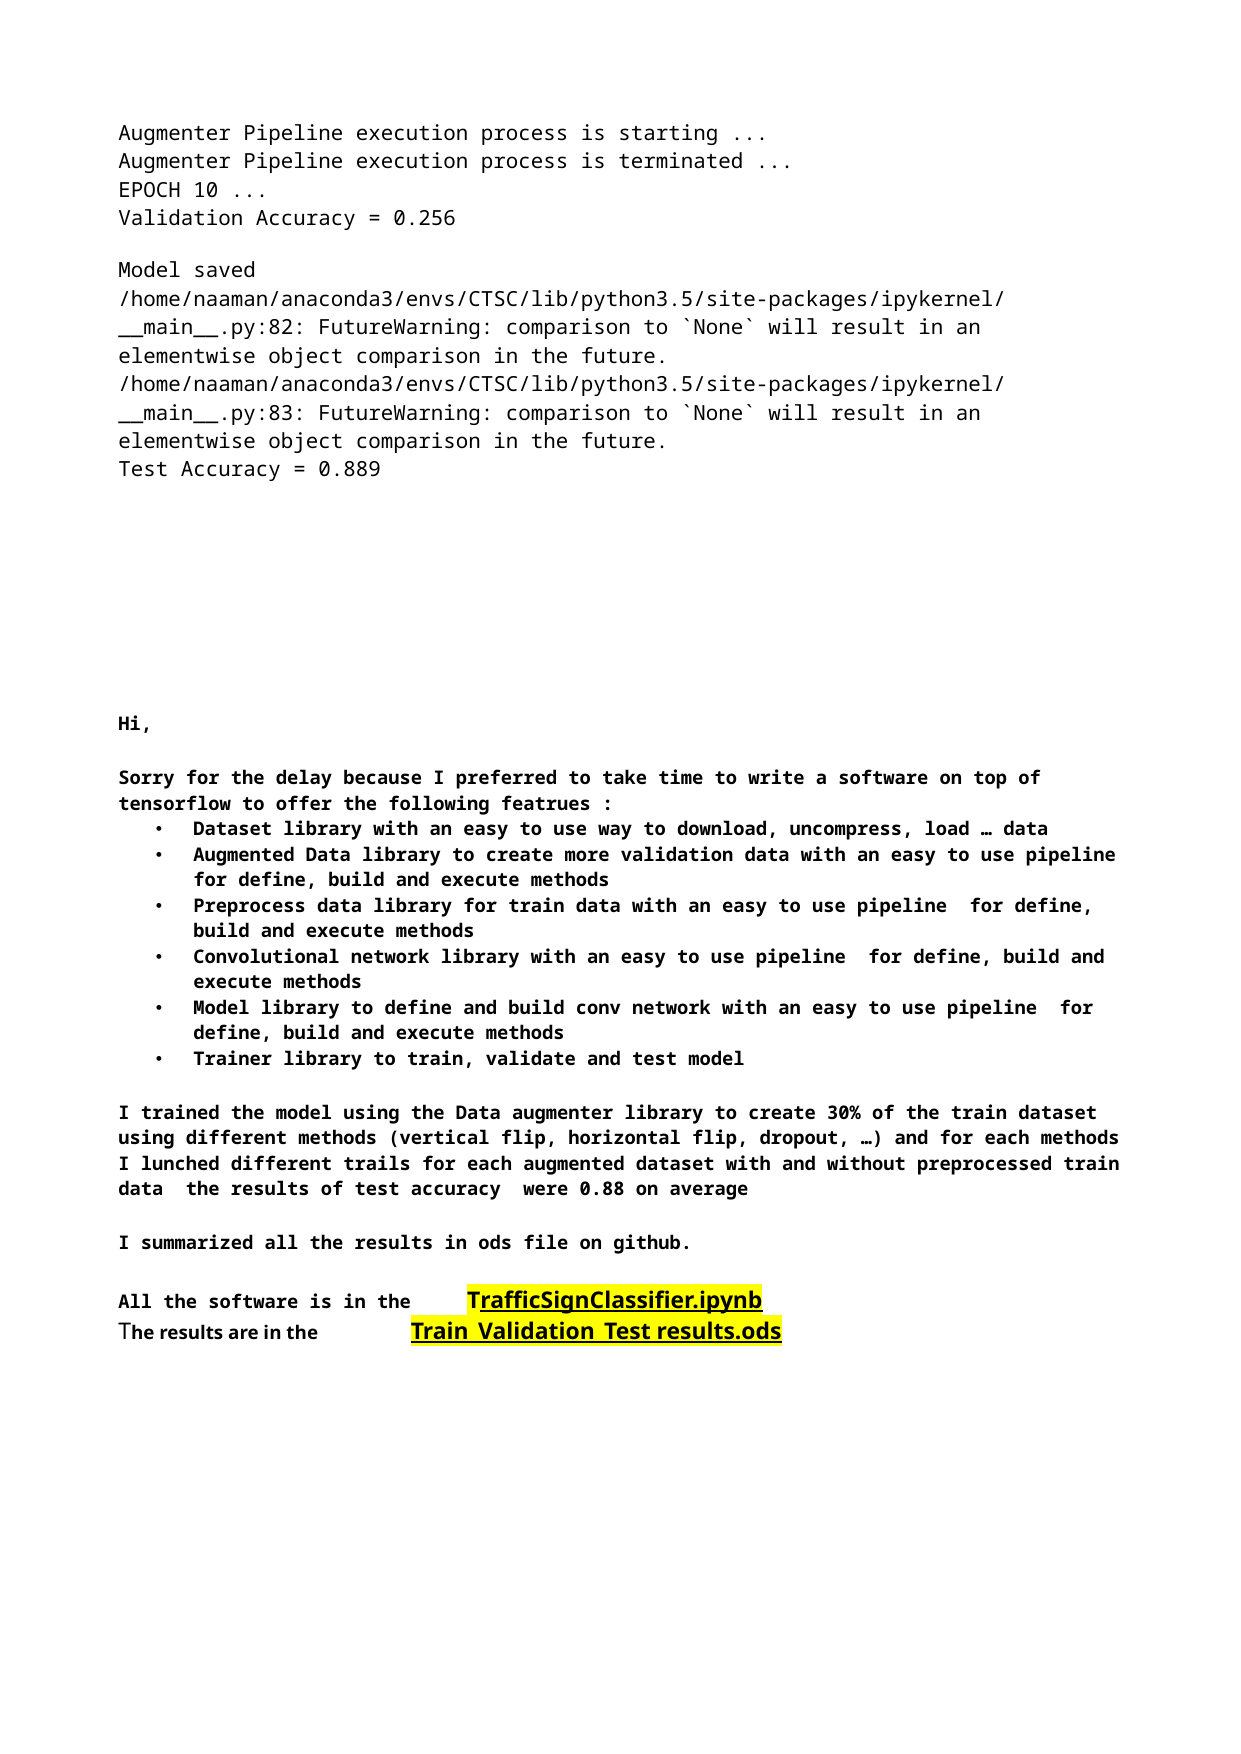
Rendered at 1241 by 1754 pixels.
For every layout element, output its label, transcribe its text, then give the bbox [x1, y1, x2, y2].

list Augmented Data library to create more validation data with an easy to use pipeline for define, build and execute methods [156, 841, 1122, 892]
text /home/naaman/anaconda3/envs/CTSC/lib/python3.5/site-packages/ipykernel/__main__.py:83: FutureWarning: comparison to `None` will result in an elementwise object comparison in the future. [118, 369, 1122, 454]
list Convolutional network library with an easy to use pipeline for define, build and execute methods [156, 943, 1122, 994]
text Augmenter Pipeline execution process is terminated ... [118, 147, 1122, 175]
text Augmenter Pipeline execution process is starting ... [118, 118, 1122, 147]
text All the software is in the TrafficSignClassifier.ipynb [118, 1284, 1122, 1315]
text I summarized all the results in ods file on github. [118, 1230, 1122, 1255]
list Dataset library with an easy to use way to download, uncompress, load … data [156, 816, 1122, 841]
text Test Accuracy = 0.889 [118, 454, 1122, 483]
text /home/naaman/anaconda3/envs/CTSC/lib/python3.5/site-packages/ipykernel/__main__.py:82: FutureWarning: comparison to `None` will result in an elementwise object comparison in the future. [118, 284, 1122, 369]
text EPOCH 10 ... [118, 175, 1122, 203]
text I trained the model using the Data augmenter library to create 30% of the train dataset using different methods (vertical flip, horizontal flip, dropout, …) and for each methods I lunched different trails for each augmented dataset with and without preprocessed train data the results of test accuracy were 0.88 on average [118, 1099, 1122, 1201]
text The results are in the Train_Validation_Test results.ods [118, 1315, 1122, 1346]
text Sorry for the delay because I preferred to take time to write a software on top of tensorflow to offer the following featrues : [118, 764, 1122, 816]
list Model library to define and build conv network with an easy to use pipeline for define, build and execute methods [156, 994, 1122, 1045]
text Model saved [118, 256, 1122, 284]
text Hi, [118, 711, 1122, 736]
list Trainer library to train, validate and test model [156, 1045, 1122, 1071]
text Validation Accuracy = 0.256 [118, 203, 1122, 232]
list Preprocess data library for train data with an easy to use pipeline for define, build and execute methods [156, 892, 1122, 943]
